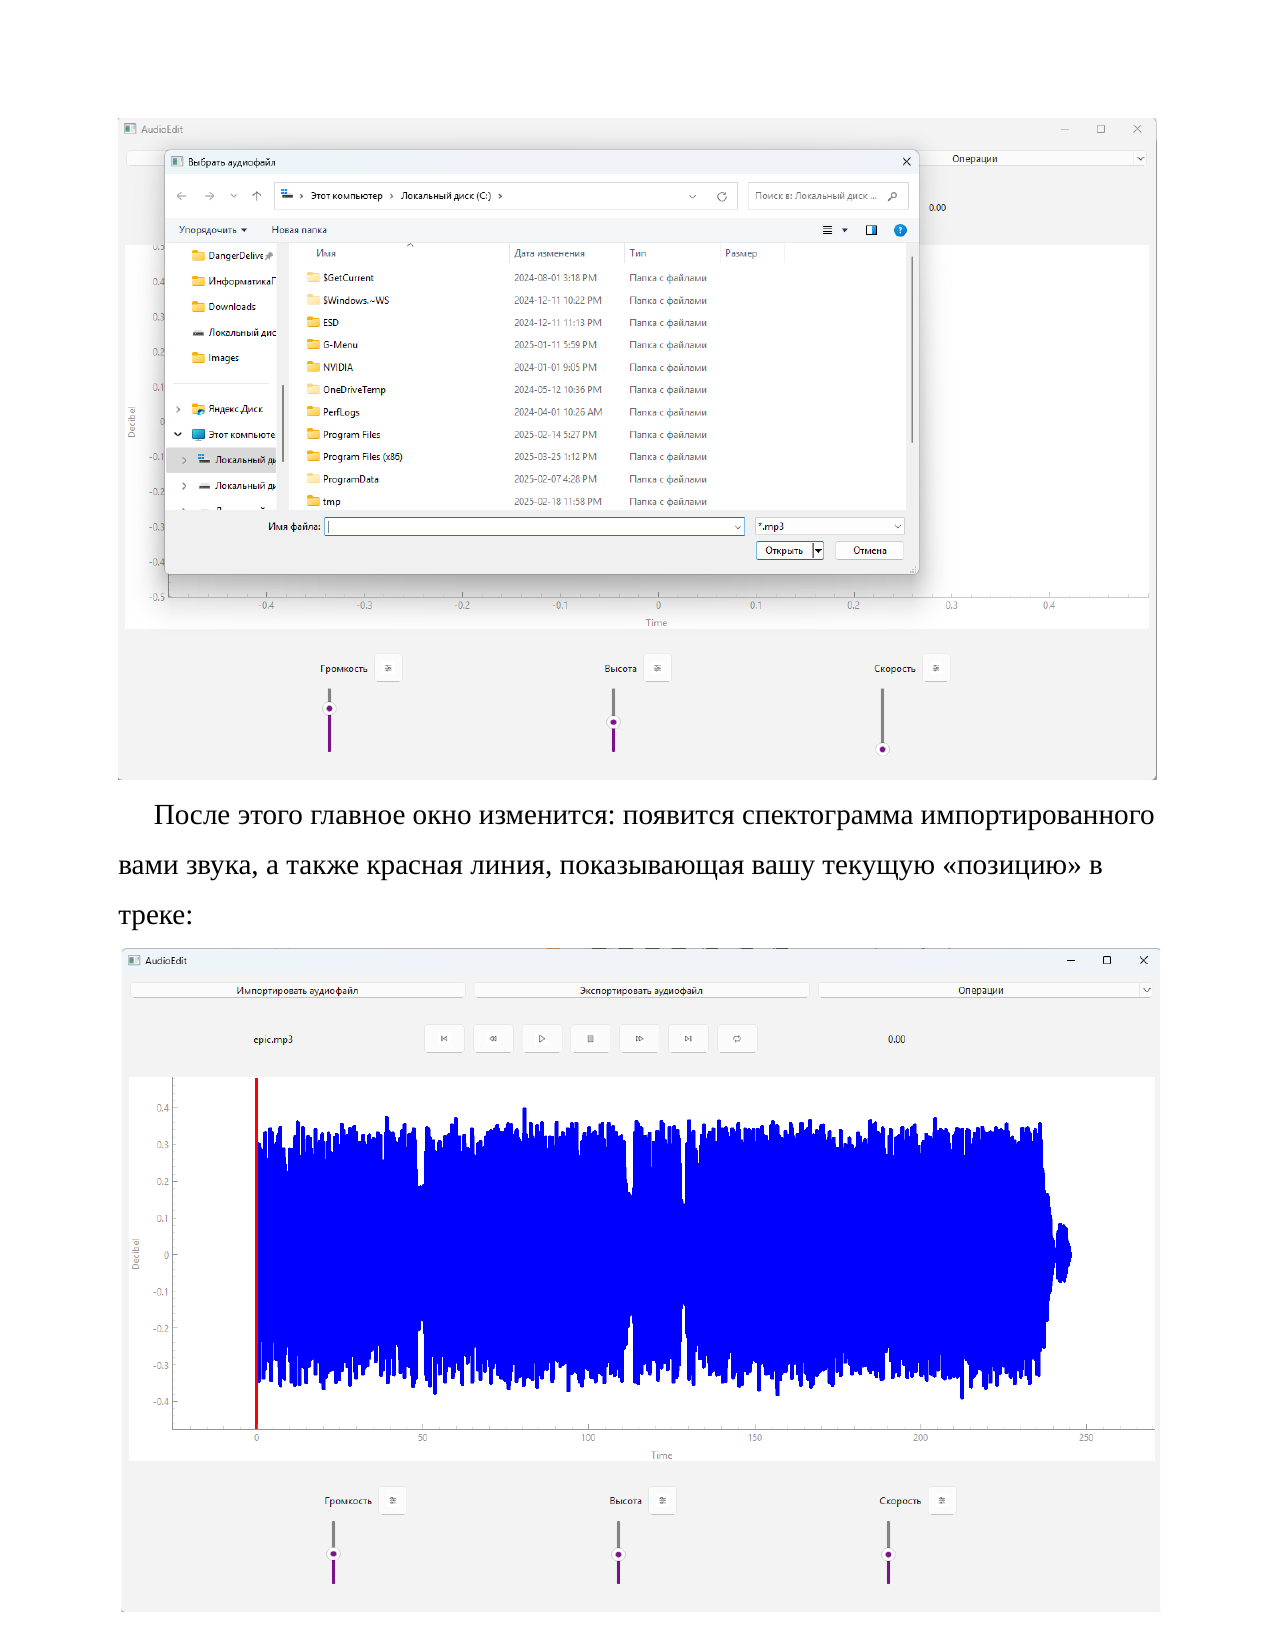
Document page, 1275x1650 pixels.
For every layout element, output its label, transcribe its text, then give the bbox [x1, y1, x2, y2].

picture [121, 948, 1161, 1612]
text После этого главное окно изменится: появится спектограмма импортированного вами звука, а также красная линия, показывающая вашу текущую «позицию» в треке: [118, 780, 1157, 931]
picture [118, 118, 1157, 780]
